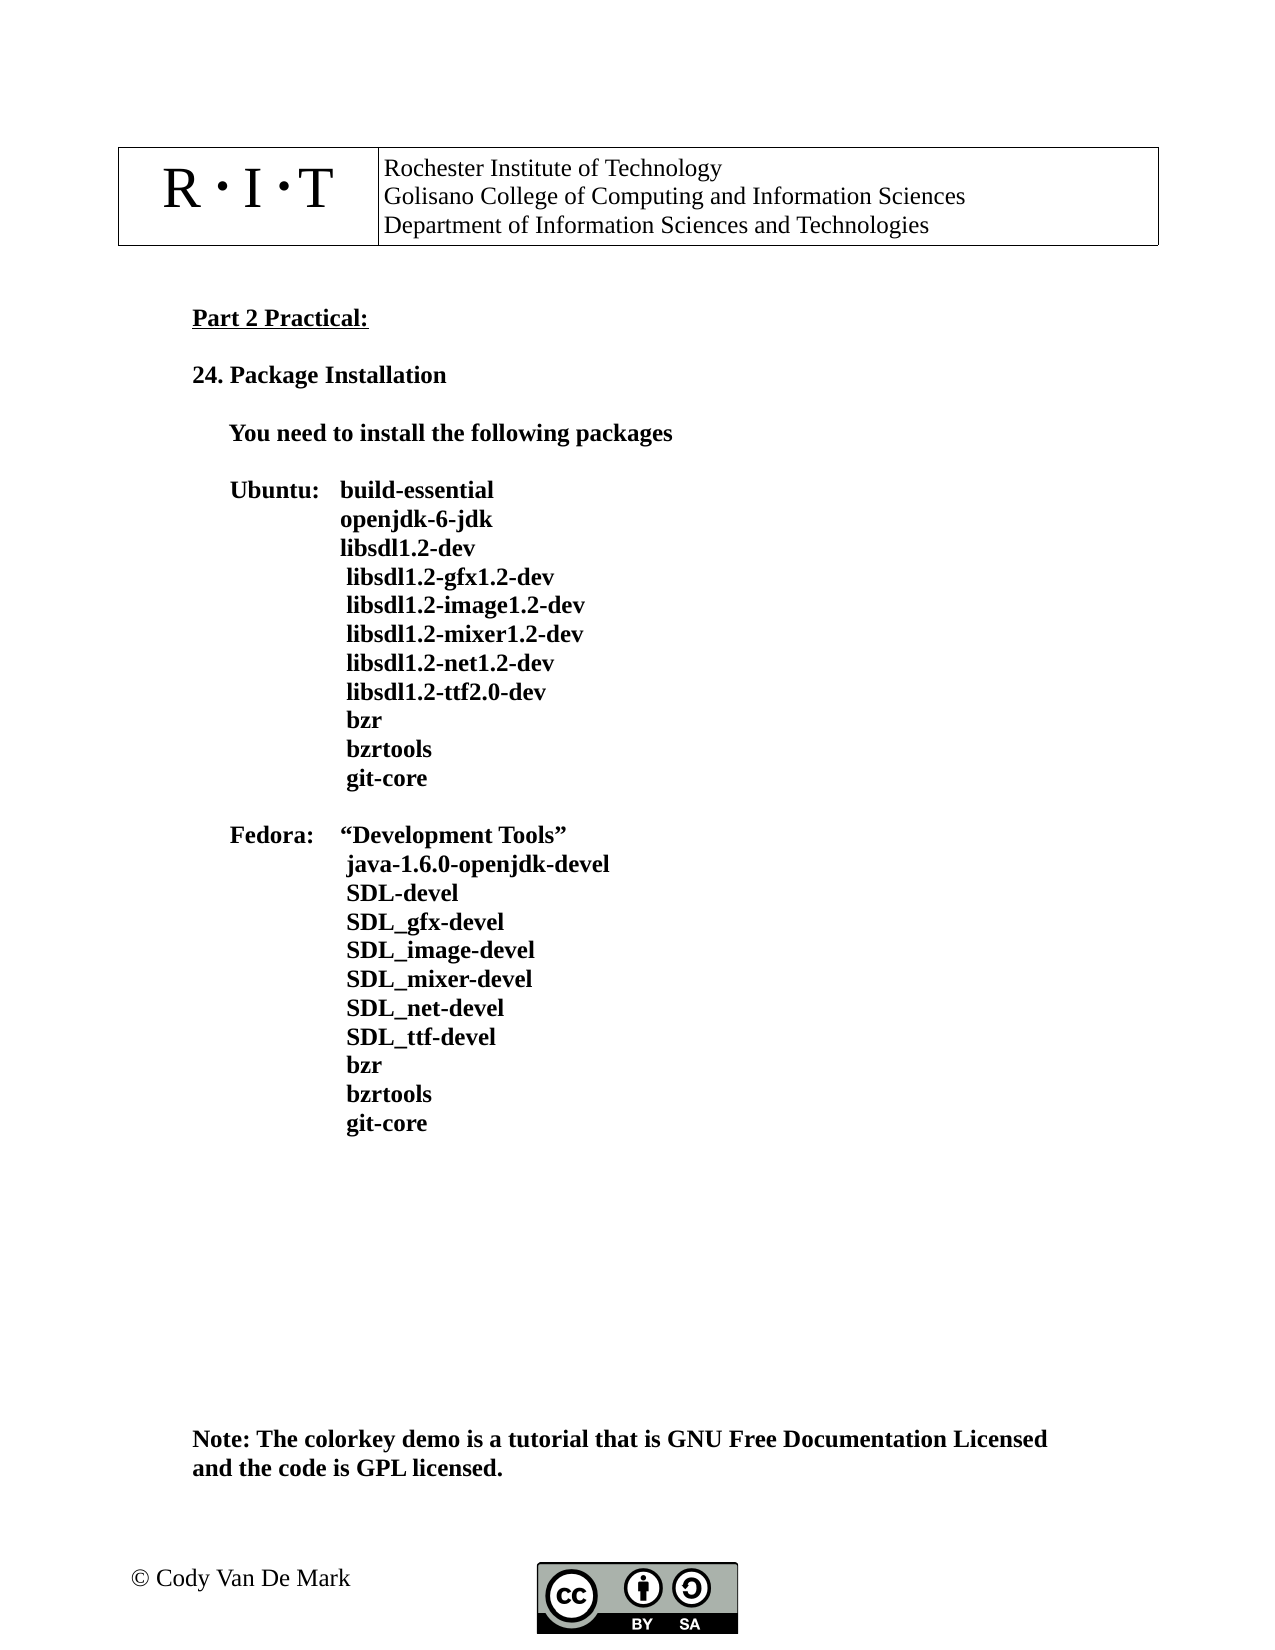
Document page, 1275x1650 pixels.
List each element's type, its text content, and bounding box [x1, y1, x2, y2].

text Part 2 Practical: [118, 303, 1157, 332]
text 24. Package Installation You need to install the following packages Ubuntu: build-essential openjdk-6-jdk libsdl1.2-dev libsdl1.2-gfx1.2-dev libsdl1.2-image1.2-dev libsdl1.2-mixer1.2-dev libsdl1.2-net1.2-dev libsdl1.2-ttf2.0-dev bzr bzrtools git-core Fedora: “Development Tools” java-1.6.0-openjdk-devel SDL-devel SDL_gfx-devel SDL_image-devel SDL_mixer-devel SDL_net-devel SDL_ttf-devel bzr bzrtools git-core Note: The colorkey demo is a tutorial that is GNU Free Documentation Licensed and the code is GPL licensed. [118, 332, 1157, 1482]
picture [536, 1562, 739, 1634]
